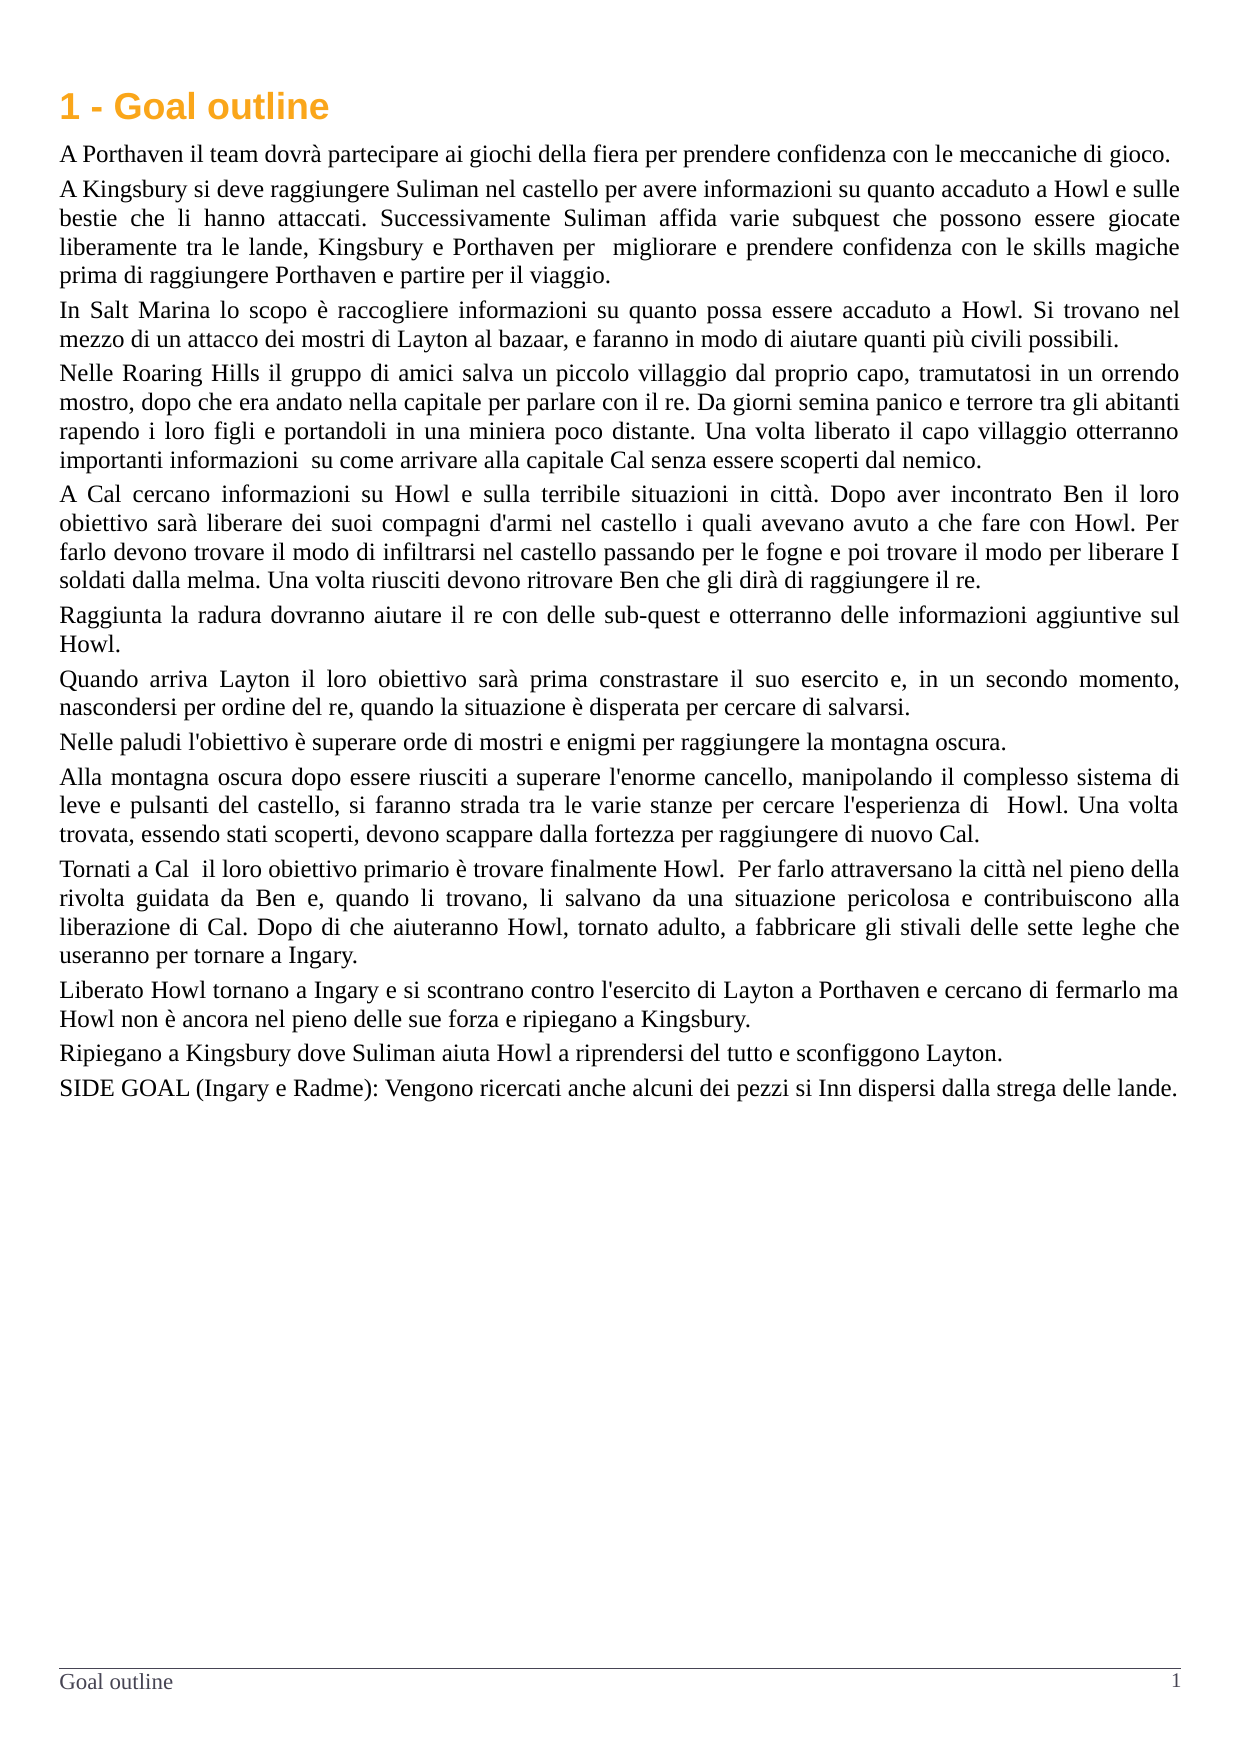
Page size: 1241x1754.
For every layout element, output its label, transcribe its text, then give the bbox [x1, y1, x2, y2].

text Tornati a Cal il loro obiettivo primario è trovare finalmente Howl. Per farlo attraversano la città nel pieno della rivolta guidata da Ben e, quando li trovano, li salvano da una situazione pericolosa e contribuiscono alla liberazione di Cal. Dopo di che aiuteranno Howl, tornato adulto, a fabbricare gli stivali delle sette leghe che useranno per tornare a Ingary. [59, 854, 1181, 969]
text A Porthaven il team dovrà partecipare ai giochi della fiera per prendere confidenza con le meccaniche di gioco. [59, 139, 1181, 168]
text Quando arriva Layton il loro obiettivo sarà prima constrastare il suo esercito e, in un secondo momento, nascondersi per ordine del re, quando la situazione è disperata per cercare di salvarsi. [59, 664, 1181, 721]
text Alla montagna oscura dopo essere riusciti a superare l'enorme cancello, manipolando il complesso sistema di leve e pulsanti del castello, si faranno strada tra le varie stanze per cercare l'esperienza di Howl. Una volta trovata, essendo stati scoperti, devono scappare dalla fortezza per raggiungere di nuovo Cal. [59, 762, 1181, 848]
text Raggiunta la radura dovranno aiutare il re con delle sub-quest e otterranno delle informazioni aggiuntive sul Howl. [59, 600, 1181, 658]
text Nelle paludi l'obiettivo è superare orde di mostri e enigmi per raggiungere la montagna oscura. [59, 727, 1181, 756]
text Nelle Roaring Hills il gruppo di amici salva un piccolo villaggio dal proprio capo, tramutatosi in un orrendo mostro, dopo che era andato nella capitale per parlare con il re. Da giorni semina panico e terrore tra gli abitanti rapendo i loro figli e portandoli in una miniera poco distante. Una volta liberato il capo villaggio otterranno importanti informazioni su come arrivare alla capitale Cal senza essere scoperti dal nemico. [59, 358, 1181, 473]
subtitle Goal outline [59, 84, 1181, 127]
text A Cal cercano informazioni su Howl e sulla terribile situazioni in città. Dopo aver incontrato Ben il loro obiettivo sarà liberare dei suoi compagni d'armi nel castello i quali avevano avuto a che fare con Howl. Per farlo devono trovare il modo di infiltrarsi nel castello passando per le fogne e poi trovare il modo per liberare I soldati dalla melma. Una volta riusciti devono ritrovare Ben che gli dirà di raggiungere il re. [59, 479, 1181, 594]
text In Salt Marina lo scopo è raccogliere informazioni su quanto possa essere accaduto a Howl. Si trovano nel mezzo di un attacco dei mostri di Layton al bazaar, e faranno in modo di aiutare quanti più civili possibili. [59, 295, 1181, 352]
text SIDE GOAL (Ingary e Radme): Vengono ricercati anche alcuni dei pezzi si Inn dispersi dalla strega delle lande. [59, 1073, 1181, 1102]
text A Kingsbury si deve raggiungere Suliman nel castello per avere informazioni su quanto accaduto a Howl e sulle bestie che li hanno attaccati. Successivamente Suliman affida varie subquest che possono essere giocate liberamente tra le lande, Kingsbury e Porthaven per migliorare e prendere confidenza con le skills magiche prima di raggiungere Porthaven e partire per il viaggio. [59, 174, 1181, 289]
text Liberato Howl tornano a Ingary e si scontrano contro l'esercito di Layton a Porthaven e cercano di fermarlo ma Howl non è ancora nel pieno delle sue forza e ripiegano a Kingsbury. [59, 975, 1181, 1032]
text Ripiegano a Kingsbury dove Suliman aiuta Howl a riprendersi del tutto e sconfiggono Layton. [59, 1038, 1181, 1067]
